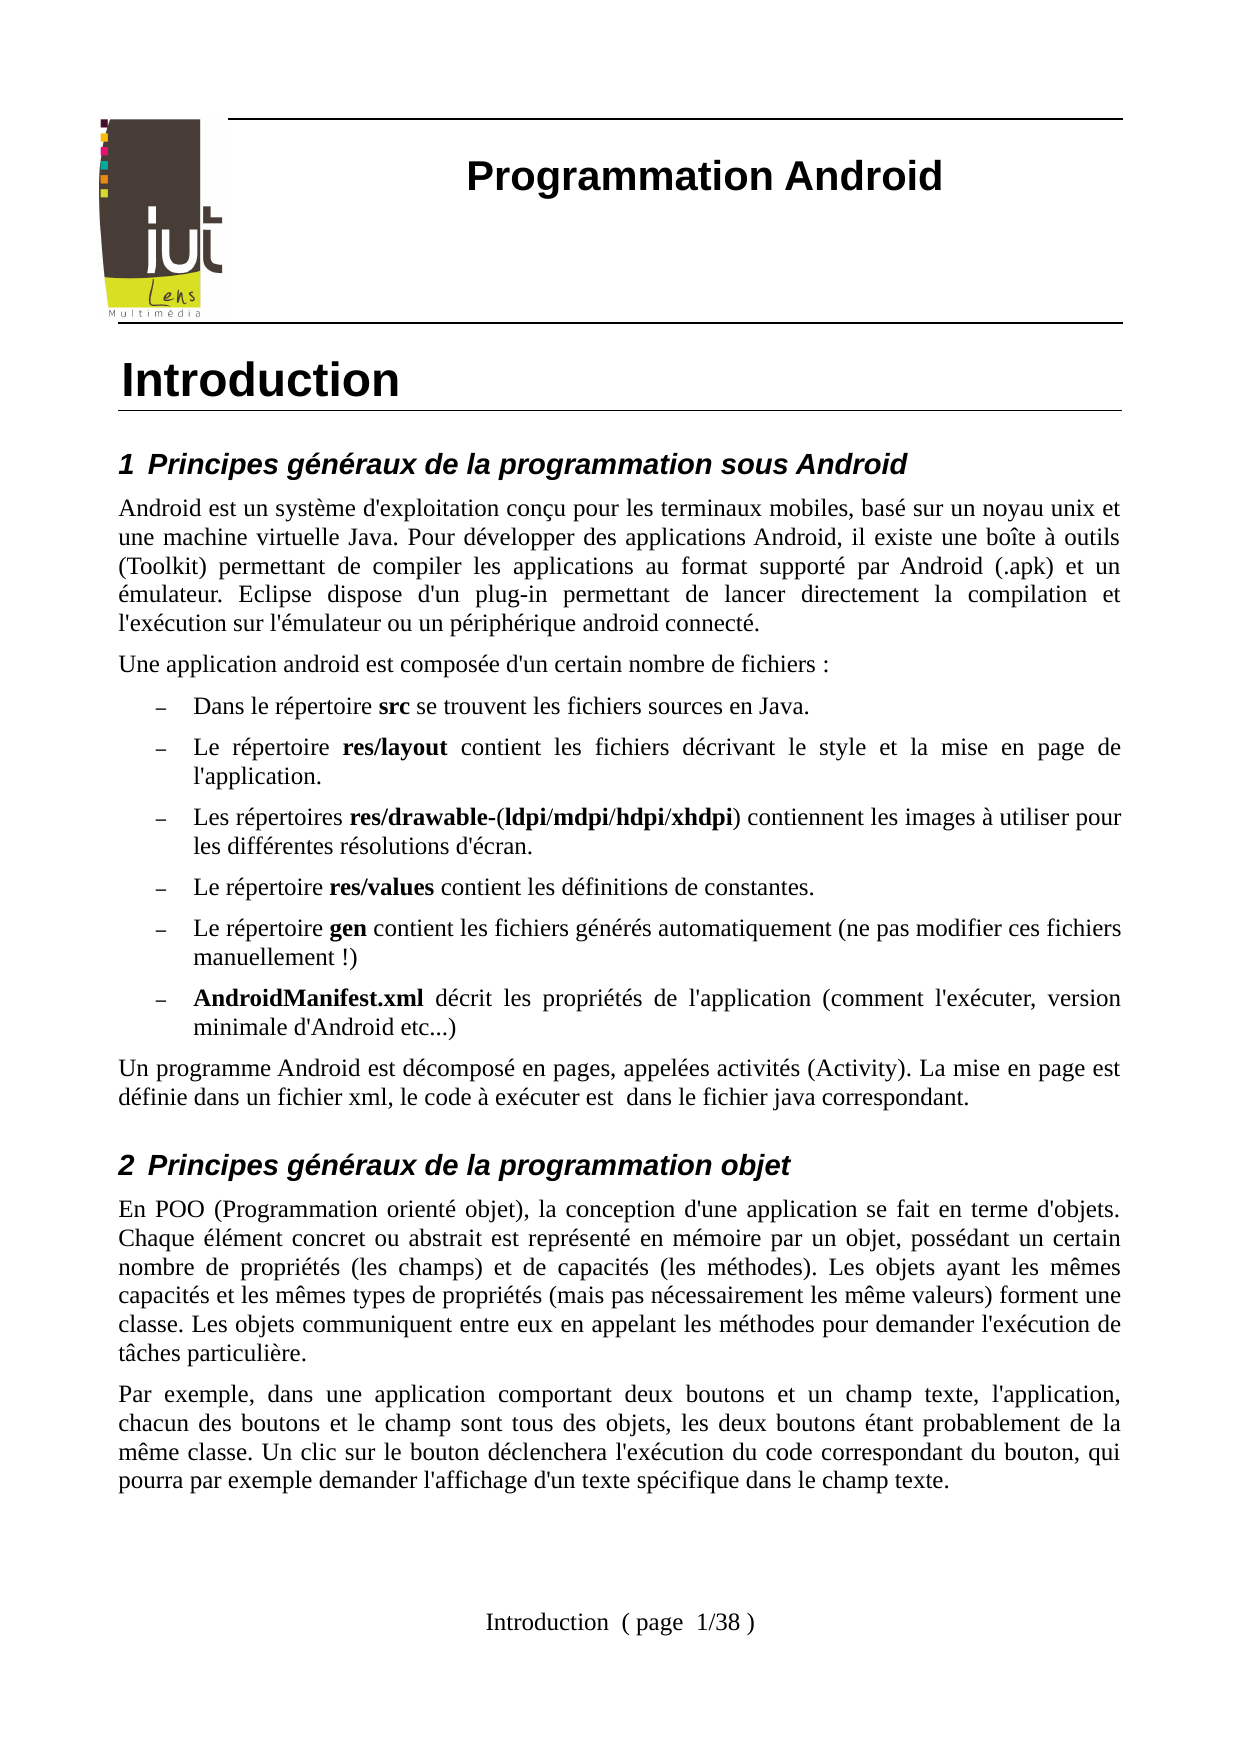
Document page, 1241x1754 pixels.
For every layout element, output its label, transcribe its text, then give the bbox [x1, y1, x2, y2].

list Le répertoire res/layout contient les fichiers décrivant le style et la mise en page de l'application. [156, 732, 1122, 789]
text Par exemple, dans une application comportant deux boutons et un champ texte, l'application, chacun des boutons et le champ sont tous des objets, les deux boutons étant probablement de la même classe. Un clic sur le bouton déclenchera l'exécution du code correspondant du bouton, qui pourra par exemple demander l'affichage d'un texte spécifique dans le champ texte. [118, 1379, 1122, 1494]
table_header [228, 120, 288, 322]
picture [95, 116, 226, 320]
list Les répertoires res/drawable-(ldpi/mdpi/hdpi/xhdpi) contiennent les images à utiliser pour les différentes résolutions d'écran. [156, 802, 1122, 859]
text Un programme Android est décomposé en pages, appelées activités (Activity). La mise en page est définie dans un fichier xml, le code à exécuter est dans le fichier java correspondant. [118, 1053, 1122, 1111]
text En POO (Programmation orienté objet), la conception d'une application se fait en terme d'objets. Chaque élément concret ou abstrait est représenté en mémoire par un objet, possédant un certain nombre de propriétés (les champs) et de capacités (les méthodes). Les objets ayant les mêmes capacités et les mêmes types de propriétés (mais pas nécessairement les même valeurs) forment une classe. Les objets communiquent entre eux en appelant les méthodes pour demander l'exécution de tâches particulière. [118, 1194, 1122, 1367]
list Dans le répertoire src se trouvent les fichiers sources en Java. [156, 691, 1122, 719]
subtitle Principes généraux de la programmation sous Android [118, 447, 1122, 481]
text Android est un système d'exploitation conçu pour les terminaux mobiles, basé sur un noyau unix et une machine virtuelle Java. Pour développer des applications Android, il existe une boîte à outils (Toolkit) permettant de compiler les applications au format supporté par Android (.apk) et un émulateur. Eclipse dispose d'un plug-in permettant de lancer directement la compilation et l'exécution sur l'émulateur ou un périphérique android connecté. [118, 493, 1122, 637]
list Le répertoire gen contient les fichiers générés automatiquement (ne pas modifier ces fichiers manuellement !) [156, 913, 1122, 971]
list Le répertoire res/values contient les définitions de constantes. [156, 872, 1122, 901]
subtitle Principes généraux de la programmation objet [118, 1148, 1122, 1182]
table_header Programmation Android [288, 120, 1122, 322]
text Une application android est composée d'un certain nombre de fichiers : [118, 649, 1122, 678]
list AndroidManifest.xml décrit les propriétés de l'application (comment l'exécuter, version minimale d'Android etc...) [156, 983, 1122, 1041]
subtitle Introduction [118, 349, 1122, 410]
